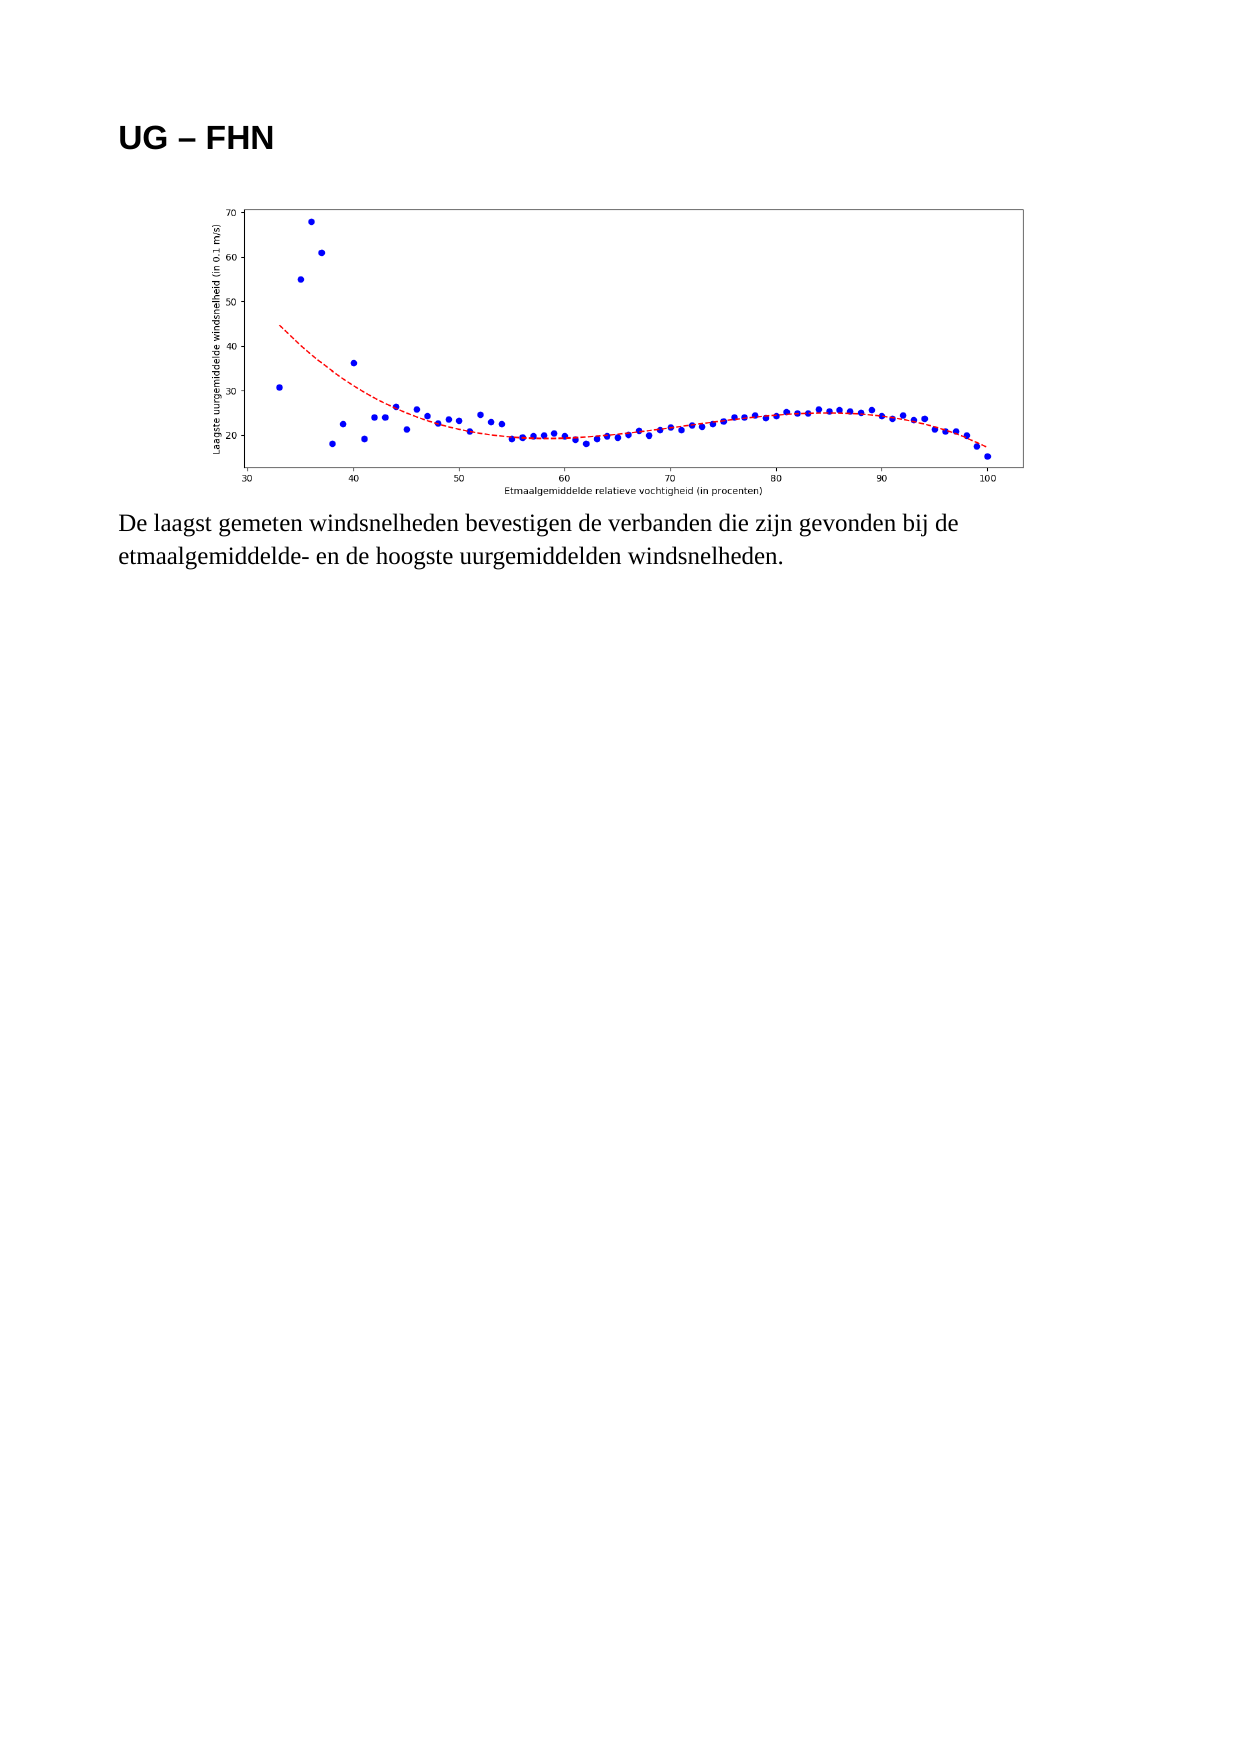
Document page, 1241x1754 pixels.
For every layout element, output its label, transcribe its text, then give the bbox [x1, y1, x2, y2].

picture [118, 169, 1123, 504]
text De laagst gemeten windsnelheden bevestigen de verbanden die zijn gevonden bij de etmaalgemiddelde- en de hoogste uurgemiddelden windsnelheden. [118, 504, 1122, 570]
subtitle UG – FHN [118, 118, 1122, 157]
